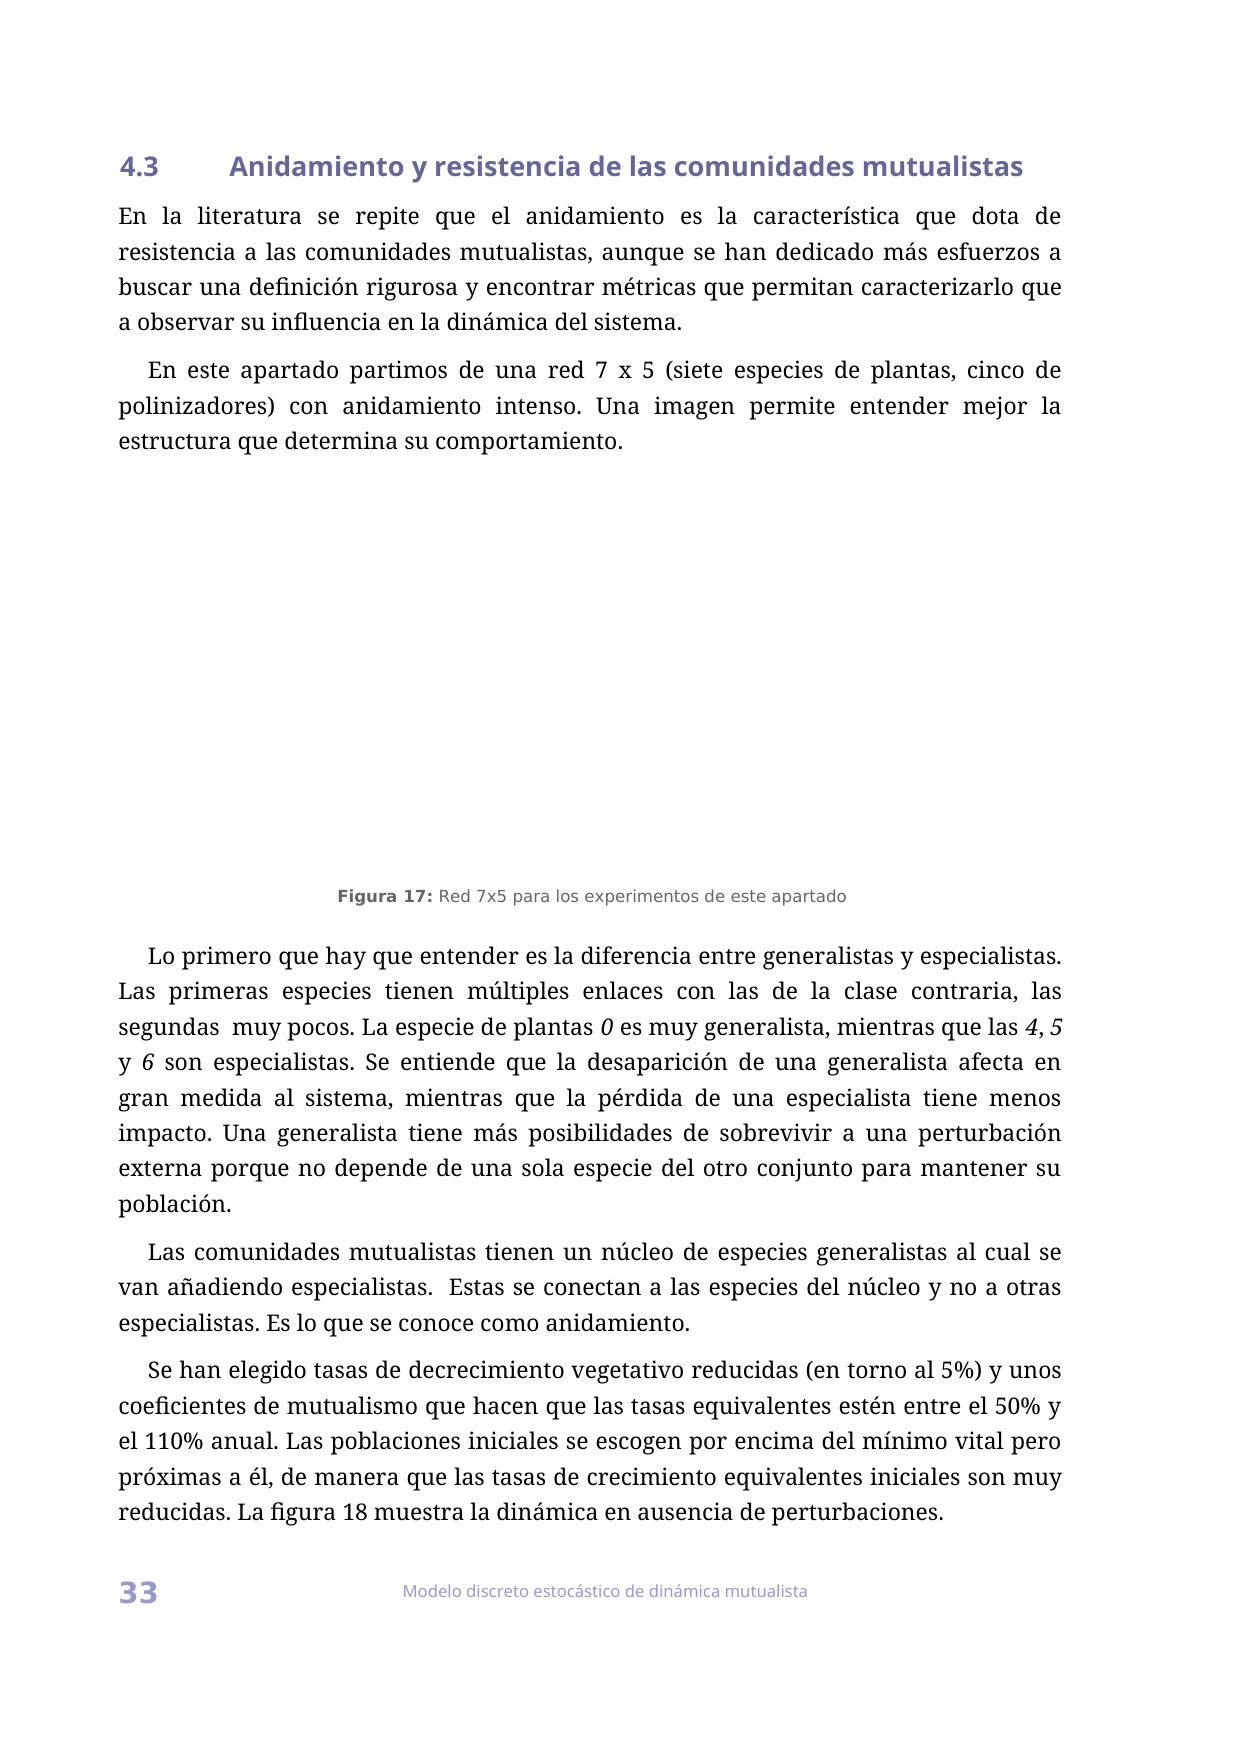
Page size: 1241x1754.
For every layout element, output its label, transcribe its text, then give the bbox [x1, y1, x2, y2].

text Lo primero que hay que entender es la diferencia entre generalistas y especialistas. Las primeras especies tienen múltiples enlaces con las de la clase contraria, las segundas muy pocos. La especie de plantas 0 es muy generalista, mientras que las 4, 5 y 6 son especialistas. Se entiende que la desaparición de una generalista afecta en gran medida al sistema, mientras que la pérdida de una especialista tiene menos impacto. Una generalista tiene más posibilidades de sobrevivir a una perturbación externa porque no depende de una sola especie del otro conjunto para mantener su población. [118, 936, 1063, 1219]
table_header [118, 499, 1063, 858]
text Las comunidades mutualistas tienen un núcleo de especies generalistas al cual se van añadiendo especialistas. Estas se conectan a las especies del núcleo y no a otras especialistas. Es lo que se conoce como anidamiento. [118, 1232, 1063, 1338]
subtitle Anidamiento y resistencia de las comunidades mutualistas [120, 148, 1063, 184]
text En la literatura se repite que el anidamiento es la característica que dota de resistencia a las comunidades mutualistas, aunque se han dedicado más esfuerzos a buscar una definición rigurosa y encontrar métricas que permitan caracterizarlo que a observar su influencia en la dinámica del sistema. [118, 196, 1063, 338]
text En este apartado partimos de una red 7 x 5 (siete especies de plantas, cinco de polinizadores) con anidamiento intenso. Una imagen permite entender mejor la estructura que determina su comportamiento. [118, 350, 1063, 457]
text Se han elegido tasas de decrecimiento vegetativo reducidas (en torno al 5%) y unos coeficientes de mutualismo que hacen que las tasas equivalentes estén entre el 50% y el 110% anual. Las poblaciones iniciales se escogen por encima del mínimo vital pero próximas a él, de manera que las tasas de crecimiento equivalentes iniciales son muy reducidas. La figura 18 muestra la dinámica en ausencia de perturbaciones. [118, 1351, 1063, 1528]
table_cell Figura 17: Red 7x5 para los experimentos de este apartado [118, 858, 1063, 907]
